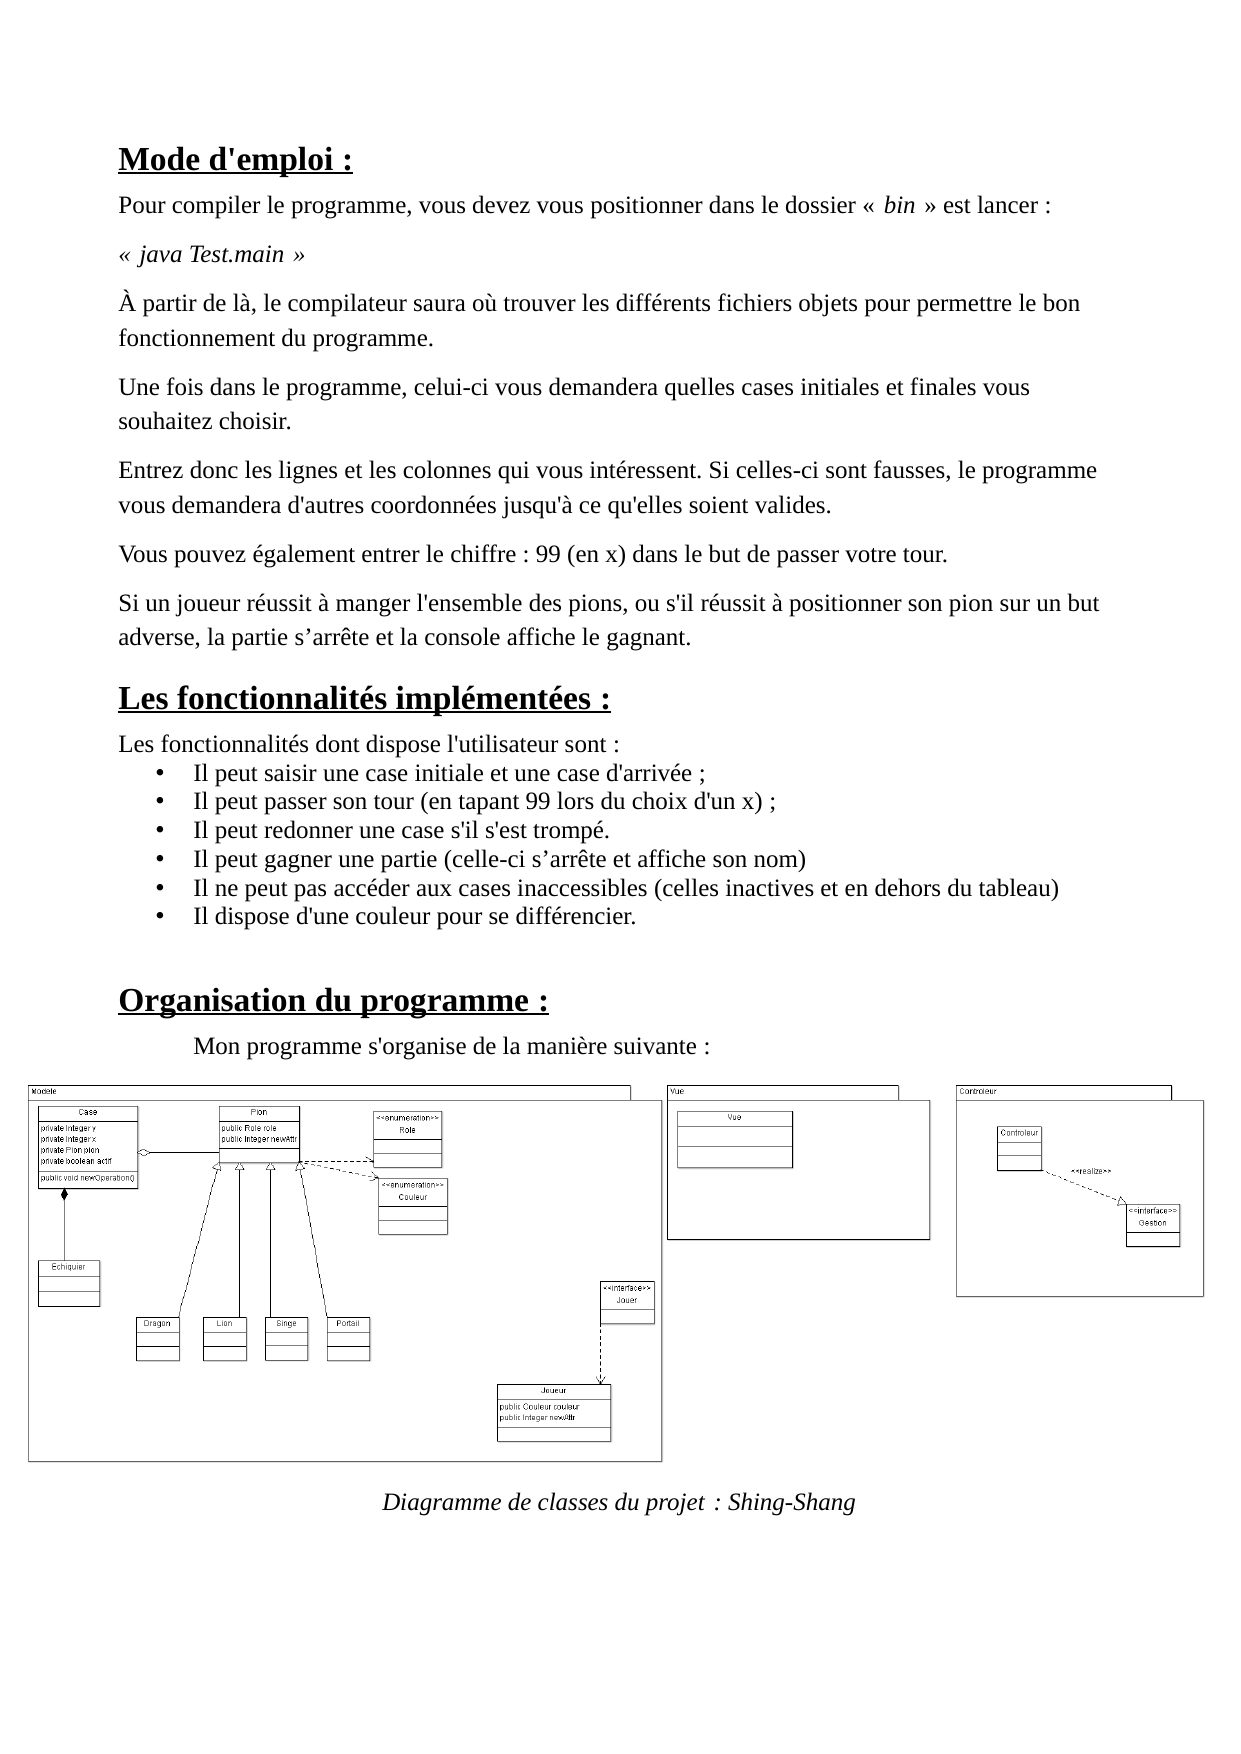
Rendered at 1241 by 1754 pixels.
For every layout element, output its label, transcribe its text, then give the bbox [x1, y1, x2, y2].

list Il dispose d'une couleur pour se différencier. [156, 901, 1122, 930]
list Il peut saisir une case initiale et une case d'arrivée ; [156, 758, 1122, 786]
text Mon programme s'organise de la manière suivante : [118, 1031, 1122, 1059]
list Il peut passer son tour (en tapant 99 lors du choix d'un x) ; [156, 786, 1122, 815]
list Il ne peut pas accéder aux cases inaccessibles (celles inactives et en dehors du tableau) [156, 873, 1122, 901]
text Diagramme de classes du projet : Shing-Shang [118, 1487, 1122, 1516]
subtitle Organisation du programme : [118, 980, 1122, 1018]
text « java Test.main » [118, 239, 1122, 268]
picture [7, 1059, 1233, 1487]
list Il peut gagner une partie (celle-ci s’arrête et affiche son nom) [156, 844, 1122, 873]
text Pour compiler le programme, vous devez vous positionner dans le dossier « bin » est lancer : [118, 190, 1122, 219]
text Entrez donc les lignes et les colonnes qui vous intéressent. Si celles-ci sont fausses, le programme vous demandera d'autres coordonnées jusqu'à ce qu'elles soient valides. [118, 455, 1122, 518]
text À partir de là, le compilateur saura où trouver les différents fichiers objets pour permettre le bon fonctionnement du programme. [118, 288, 1122, 351]
text Les fonctionnalités dont dispose l'utilisateur sont : [118, 729, 1122, 758]
text Si un joueur réussit à manger l'ensemble des pions, ou s'il réussit à positionner son pion sur un but adverse, la partie s’arrête et la console affiche le gagnant. [118, 588, 1122, 651]
text Vous pouvez également entrer le chiffre : 99 (en x) dans le but de passer votre tour. [118, 539, 1122, 568]
text Une fois dans le programme, celui-ci vous demandera quelles cases initiales et finales vous souhaitez choisir. [118, 372, 1122, 435]
subtitle Les fonctionnalités implémentées : [118, 678, 1122, 716]
list Il peut redonner une case s'il s'est trompé. [156, 815, 1122, 844]
subtitle Mode d'emploi : [118, 139, 1122, 178]
